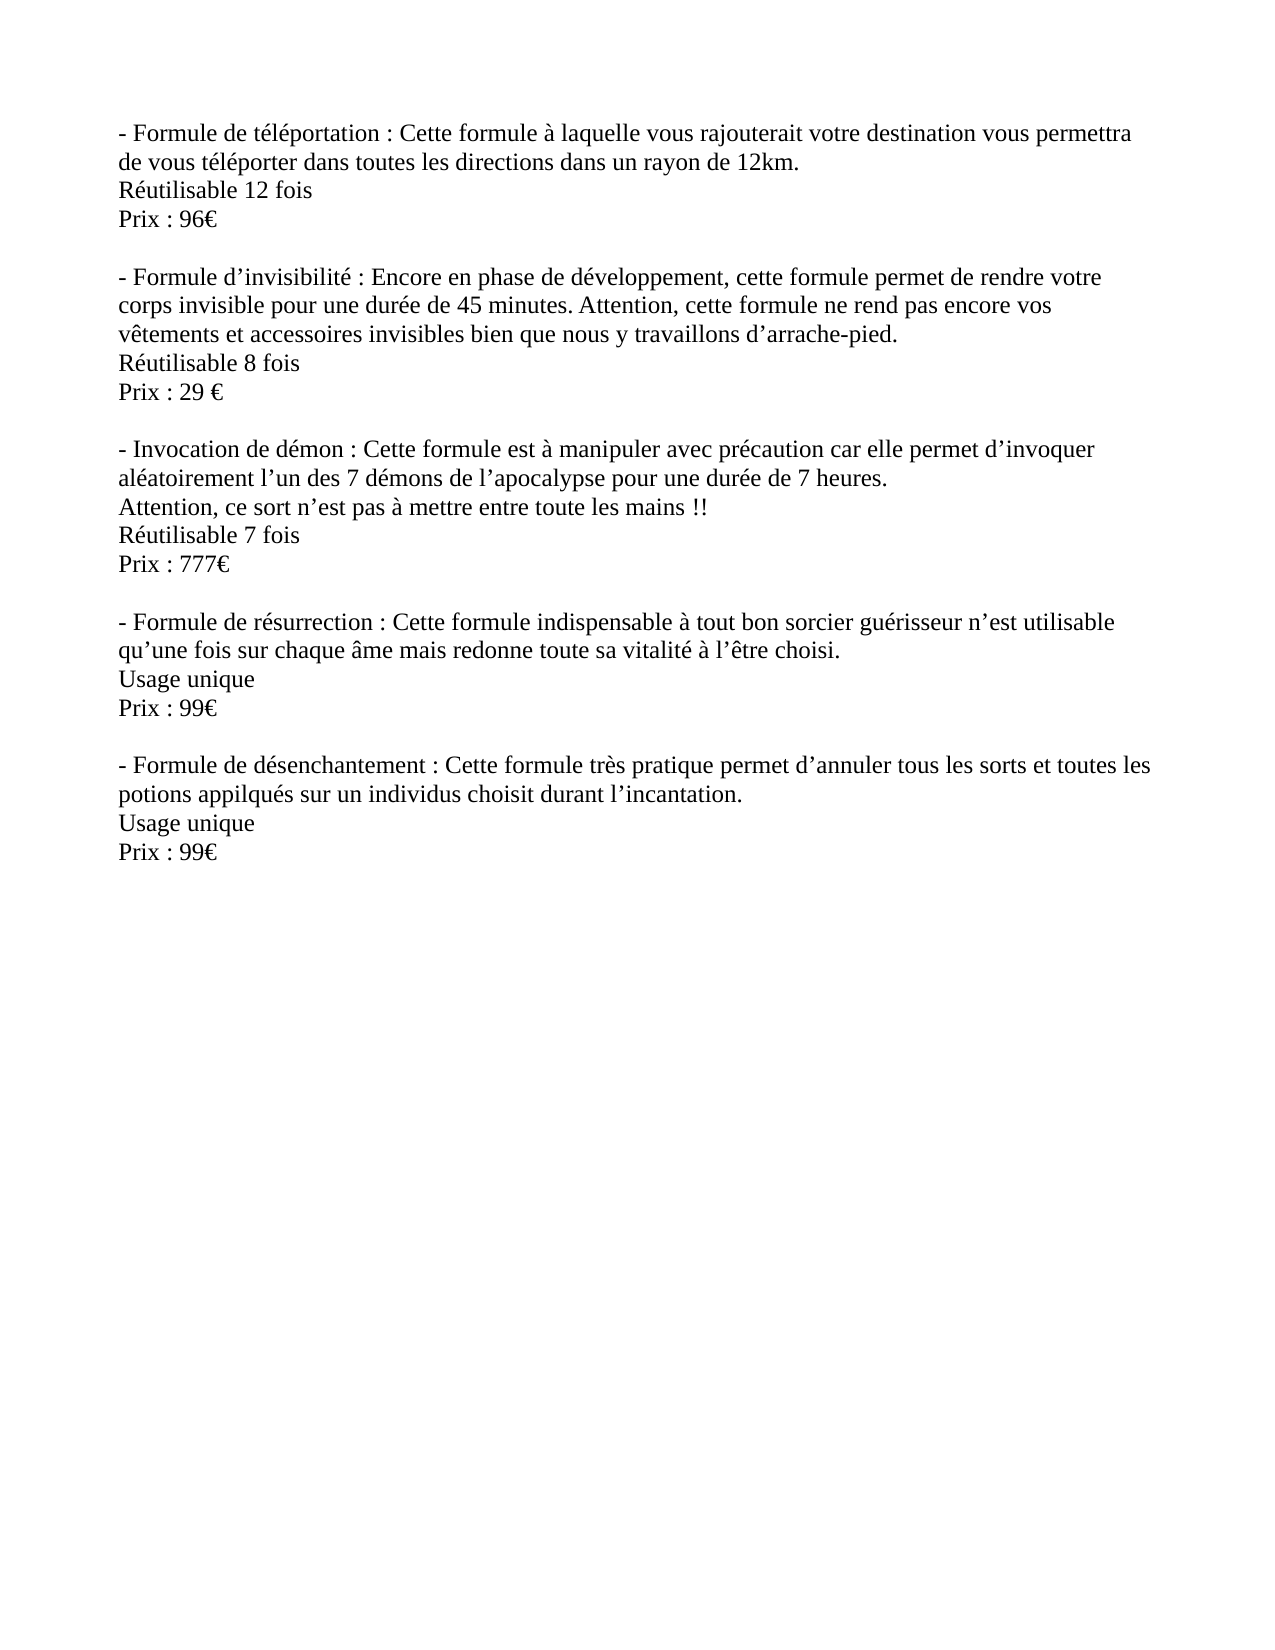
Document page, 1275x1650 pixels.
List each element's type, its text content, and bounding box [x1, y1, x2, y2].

text Réutilisable 8 fois [118, 348, 1157, 377]
text Prix : 99€ [118, 837, 1157, 866]
text - Formule d’invisibilité : Encore en phase de développement, cette formule permet de rendre votre corps invisible pour une durée de 45 minutes. Attention, cette formule ne rend pas encore vos vêtements et accessoires invisibles bien que nous y travaillons d’arrache-pied. [118, 262, 1157, 348]
text Prix : 777€ [118, 549, 1157, 578]
text Attention, ce sort n’est pas à mettre entre toute les mains !! [118, 492, 1157, 521]
text Prix : 96€ [118, 204, 1157, 233]
text - Formule de téléportation : Cette formule à laquelle vous rajouterait votre destination vous permettra de vous téléporter dans toutes les directions dans un rayon de 12km. [118, 118, 1157, 176]
text Prix : 99€ [118, 693, 1157, 722]
text Réutilisable 7 fois [118, 521, 1157, 549]
text Usage unique [118, 808, 1157, 837]
text Usage unique [118, 664, 1157, 693]
text - Invocation de démon : Cette formule est à manipuler avec précaution car elle permet d’invoquer aléatoirement l’un des 7 démons de l’apocalypse pour une durée de 7 heures. [118, 434, 1157, 492]
text Réutilisable 12 fois [118, 176, 1157, 204]
text - Formule de désenchantement : Cette formule très pratique permet d’annuler tous les sorts et toutes les potions appilqués sur un individus choisit durant l’incantation. [118, 751, 1157, 808]
text Prix : 29 € [118, 377, 1157, 406]
text - Formule de résurrection : Cette formule indispensable à tout bon sorcier guérisseur n’est utilisable qu’une fois sur chaque âme mais redonne toute sa vitalité à l’être choisi. [118, 607, 1157, 664]
